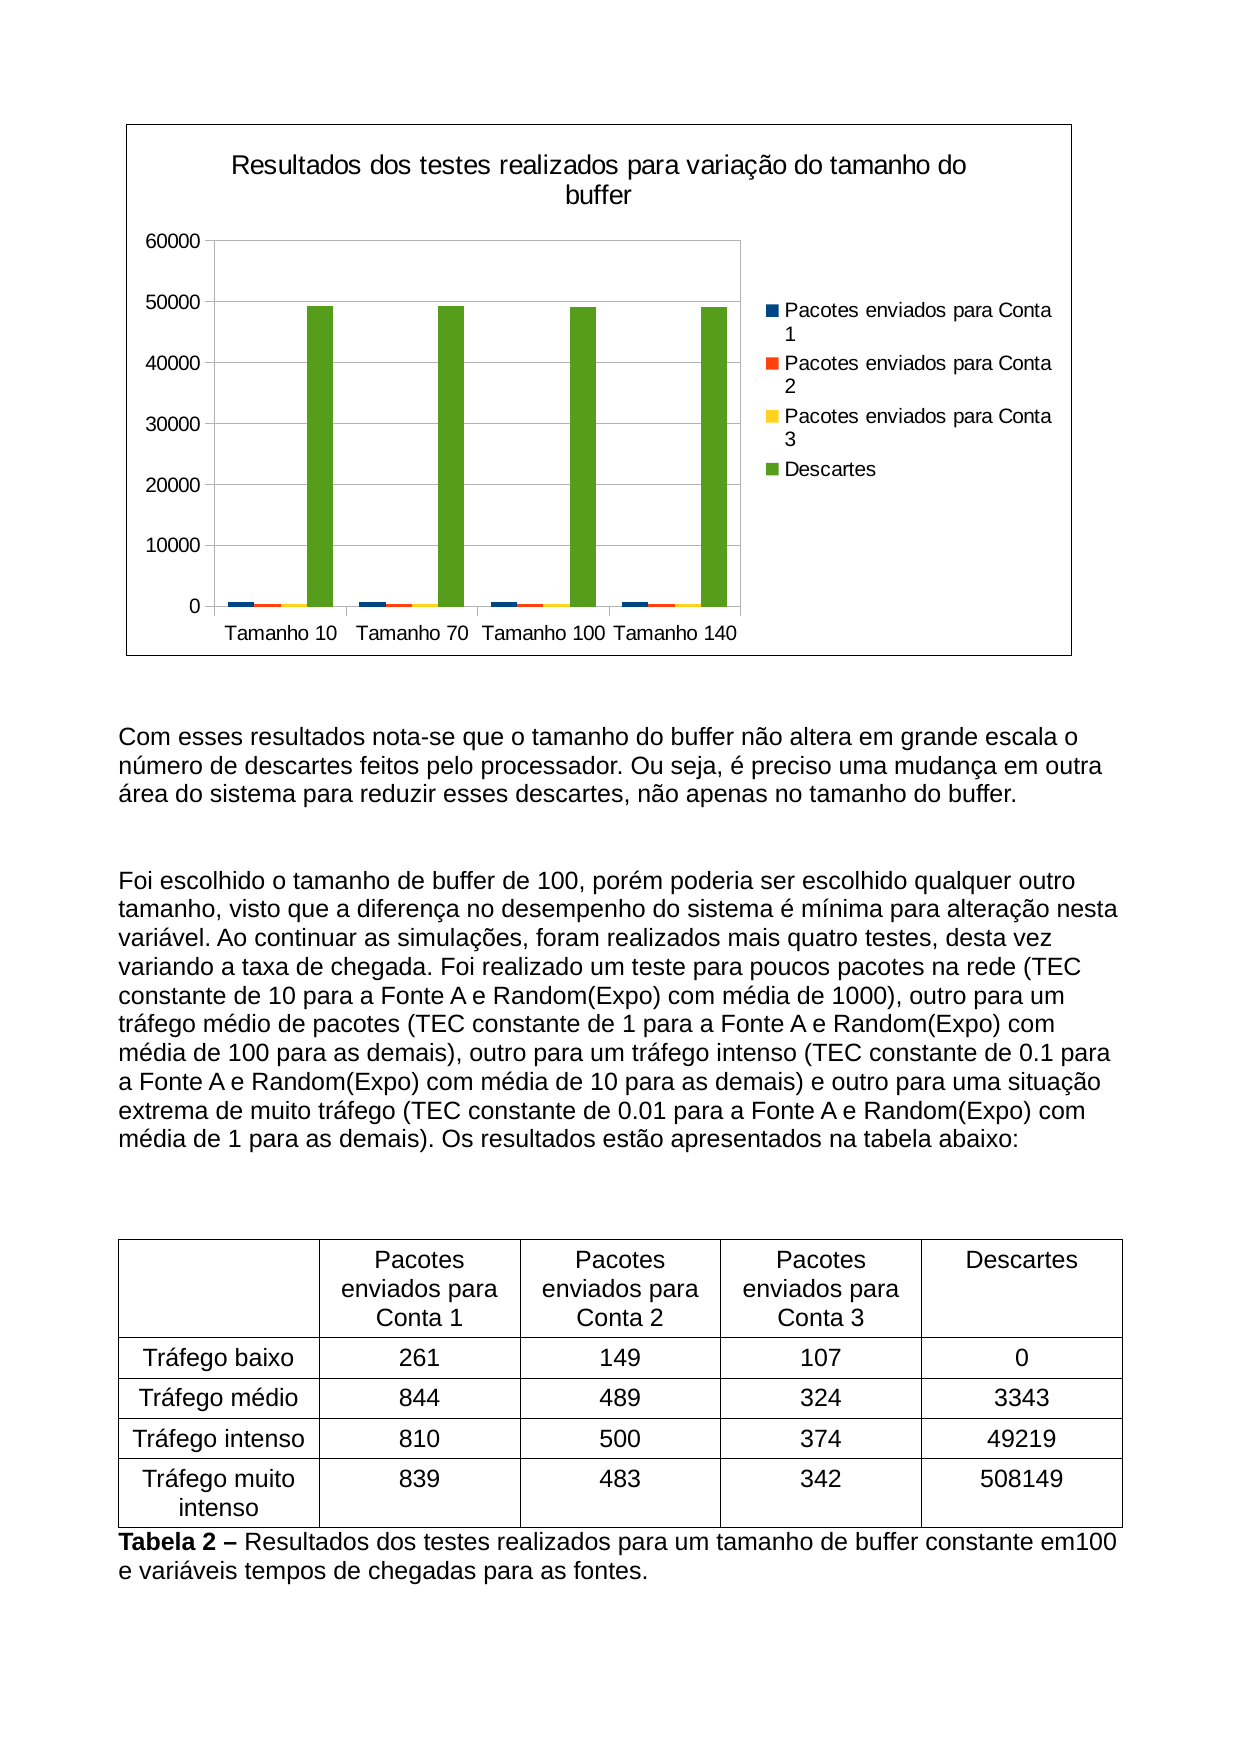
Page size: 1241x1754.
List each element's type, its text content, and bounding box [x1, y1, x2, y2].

table_cell 508149 [922, 1459, 1122, 1527]
text Foi escolhido o tamanho de buffer de 100, porém poderia ser escolhido qualquer outro tamanho, visto que a diferença no desempenho do sistema é mínima para alteração nesta variável. Ao continuar as simulações, foram realizados mais quatro testes, desta vez variando a taxa de chegada. Foi realizado um teste para poucos pacotes na rede (TEC constante de 10 para a Fonte A e Random(Expo) com média de 1000), outro para um tráfego médio de pacotes (TEC constante de 1 para a Fonte A e Random(Expo) com média de 100 para as demais), outro para um tráfego intenso (TEC constante de 0.1 para a Fonte A e Random(Expo) com média de 10 para as demais) e outro para uma situação extrema de muito tráfego (TEC constante de 0.01 para a Fonte A e Random(Expo) com média de 1 para as demais). Os resultados estão apresentados na tabela abaixo: [118, 866, 1122, 1153]
table_cell Tráfego baixo [119, 1338, 319, 1377]
table_cell Tráfego intenso [119, 1419, 319, 1458]
table_cell 844 [320, 1379, 520, 1418]
table_cell 3343 [922, 1379, 1122, 1418]
table_header [119, 1240, 319, 1337]
table_cell 374 [721, 1419, 921, 1458]
table_cell 149 [521, 1338, 720, 1377]
text Tabela 2 – Resultados dos testes realizados para um tamanho de buffer constante em100 e variáveis tempos de chegadas para as fontes. [118, 1528, 1122, 1585]
table_cell 342 [721, 1459, 921, 1527]
table_cell 0 [922, 1338, 1122, 1377]
table_cell 49219 [922, 1419, 1122, 1458]
text Com esses resultados nota-se que o tamanho do buffer não altera em grande escala o número de descartes feitos pelo processador. Ou seja, é preciso uma mudança em outra área do sistema para reduzir esses descartes, não apenas no tamanho do buffer. [118, 722, 1122, 808]
table_cell 483 [521, 1459, 720, 1527]
table_header Pacotes enviados para Conta 3 [721, 1240, 921, 1337]
table_header Descartes [922, 1240, 1122, 1337]
table_cell Tráfego médio [119, 1379, 319, 1418]
table_cell Tráfego muito intenso [119, 1459, 319, 1527]
table_header Pacotes enviados para Conta 2 [521, 1240, 720, 1337]
table_cell 500 [521, 1419, 720, 1458]
table_cell 489 [521, 1379, 720, 1418]
table_cell 839 [320, 1459, 520, 1527]
table_cell 107 [721, 1338, 921, 1377]
table_cell 324 [721, 1379, 921, 1418]
table_cell 261 [320, 1338, 520, 1377]
table_header Pacotes enviados para Conta 1 [320, 1240, 520, 1337]
table_cell 810 [320, 1419, 520, 1458]
